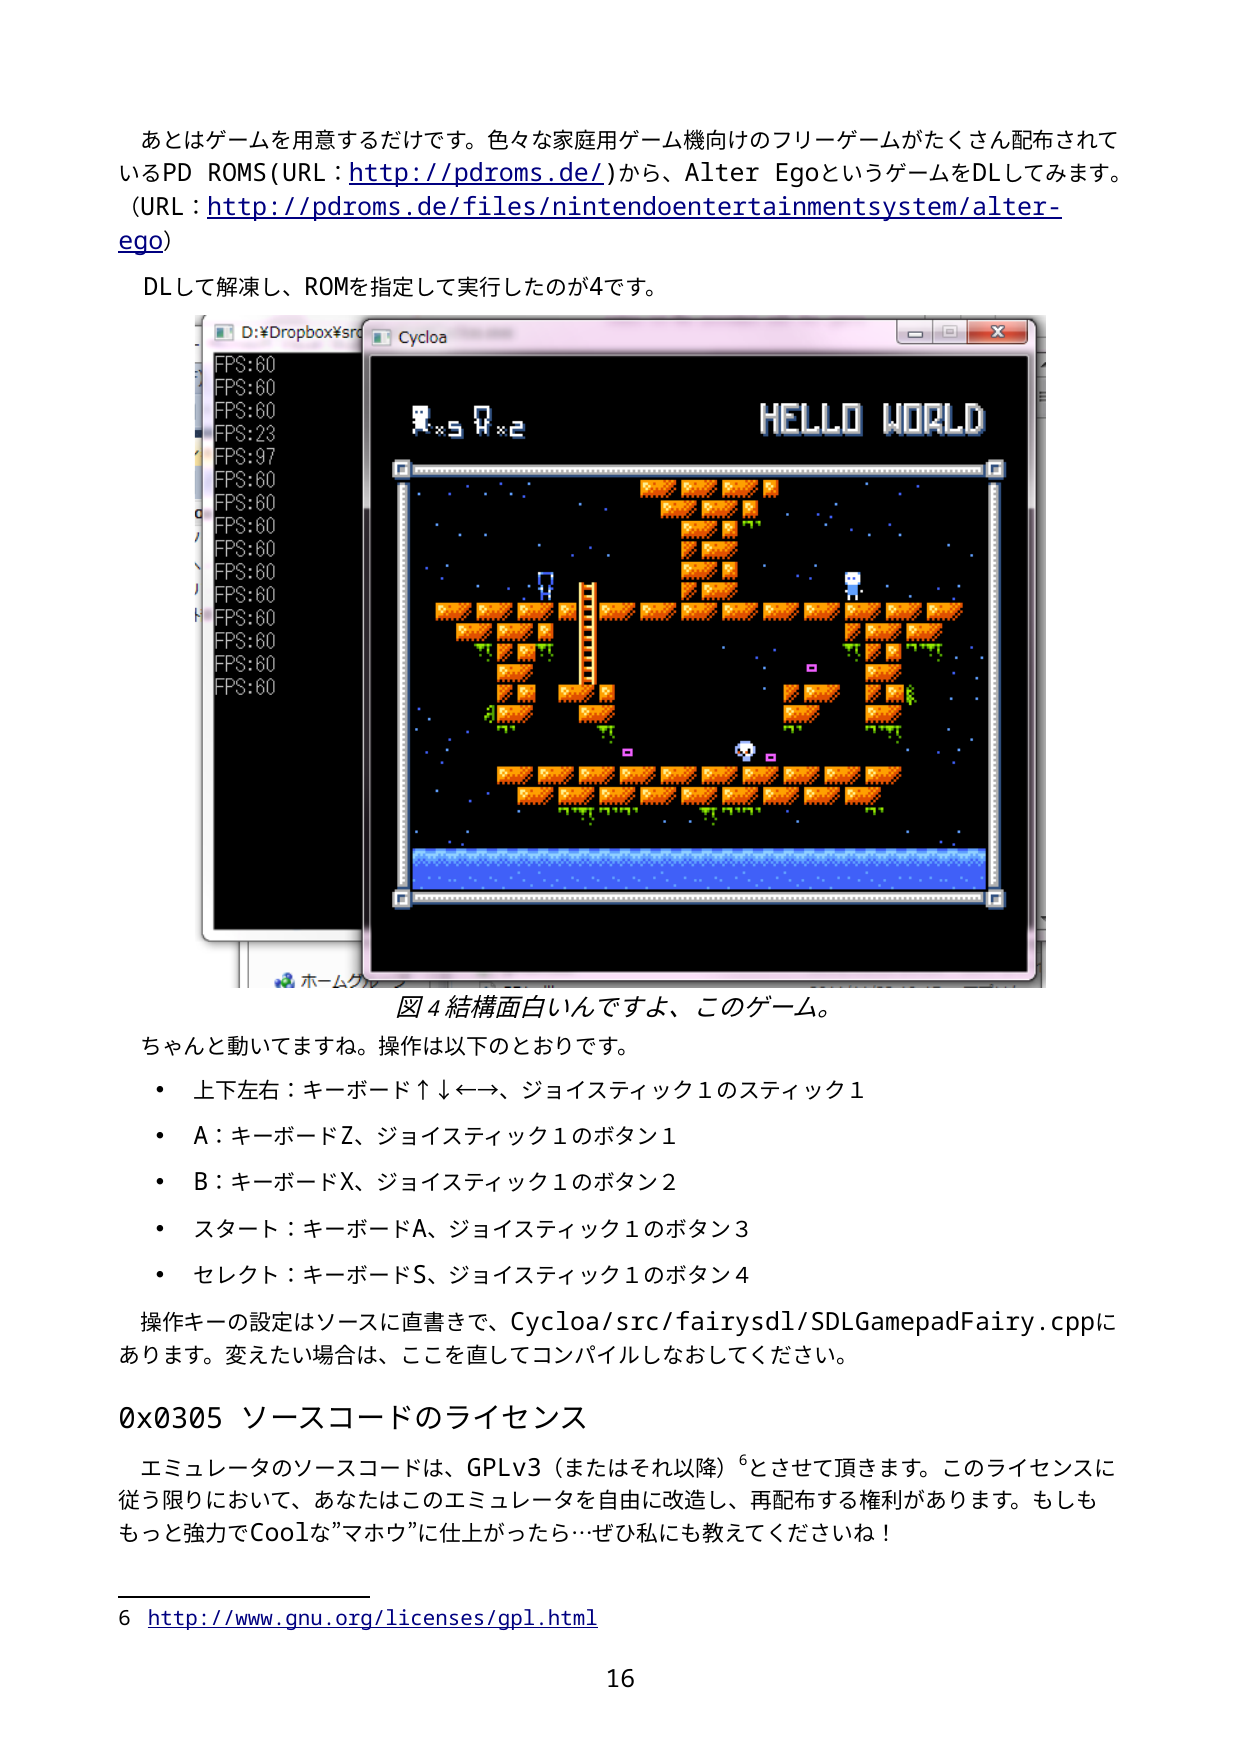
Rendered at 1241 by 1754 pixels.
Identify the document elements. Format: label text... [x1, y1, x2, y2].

list 上下左右：キーボード↑↓←→、ジョイスティック１のスティック１ [156, 1073, 1122, 1105]
list スタート：キーボードA、ジョイスティック１のボタン３ [156, 1210, 1122, 1244]
list セレクト：キーボードS、ジョイスティック１のボタン４ [156, 1257, 1122, 1291]
text 図 4 結構面白いんですよ、このゲーム。 [194, 988, 1046, 1024]
text 操作キーの設定はソースに直書きで、Cycloa/src/fairysdl/SDLGamepadFairy.cppにあります。変えたい場合は、ここを直してコンパイルしなおしてください。 [118, 1303, 1122, 1369]
text http://www.gnu.org/licenses/gpl.html [118, 1603, 1122, 1631]
text ちゃんと動いてますね。操作は以下のとおりです。 [118, 316, 1122, 1061]
list A：キーボードZ、ジョイスティック１のボタン１ [156, 1117, 1122, 1151]
text あとはゲームを用意するだけです。色々な家庭用ゲーム機向けのフリーゲームがたくさん配布されているPD ROMS(URL：http://pdroms.de/)から、Alter EgoというゲームをDLしてみます。（URL：http://pdroms.de/files/nintendoentertainmentsystem/alter-ego） [118, 123, 1122, 256]
list B：キーボードX、ジョイスティック１のボタン２ [156, 1164, 1122, 1198]
text エミュレータのソースコードは、GPLv3（またはそれ以降）とさせて頂きます。このライセンスに従う限りにおいて、あなたはこのエミュレータを自由に改造し、再配布する権利があります。もしももっと強力でCoolな”マホウ”に仕上がったら…ぜひ私にも教えてくださいね！ [118, 1449, 1122, 1549]
picture [194, 315, 1046, 988]
subtitle 0x0305 ソースコードのライセンス [118, 1394, 1122, 1437]
text DLして解凍し、ROMを指定して実行したのが図 4です。 [118, 269, 1122, 303]
